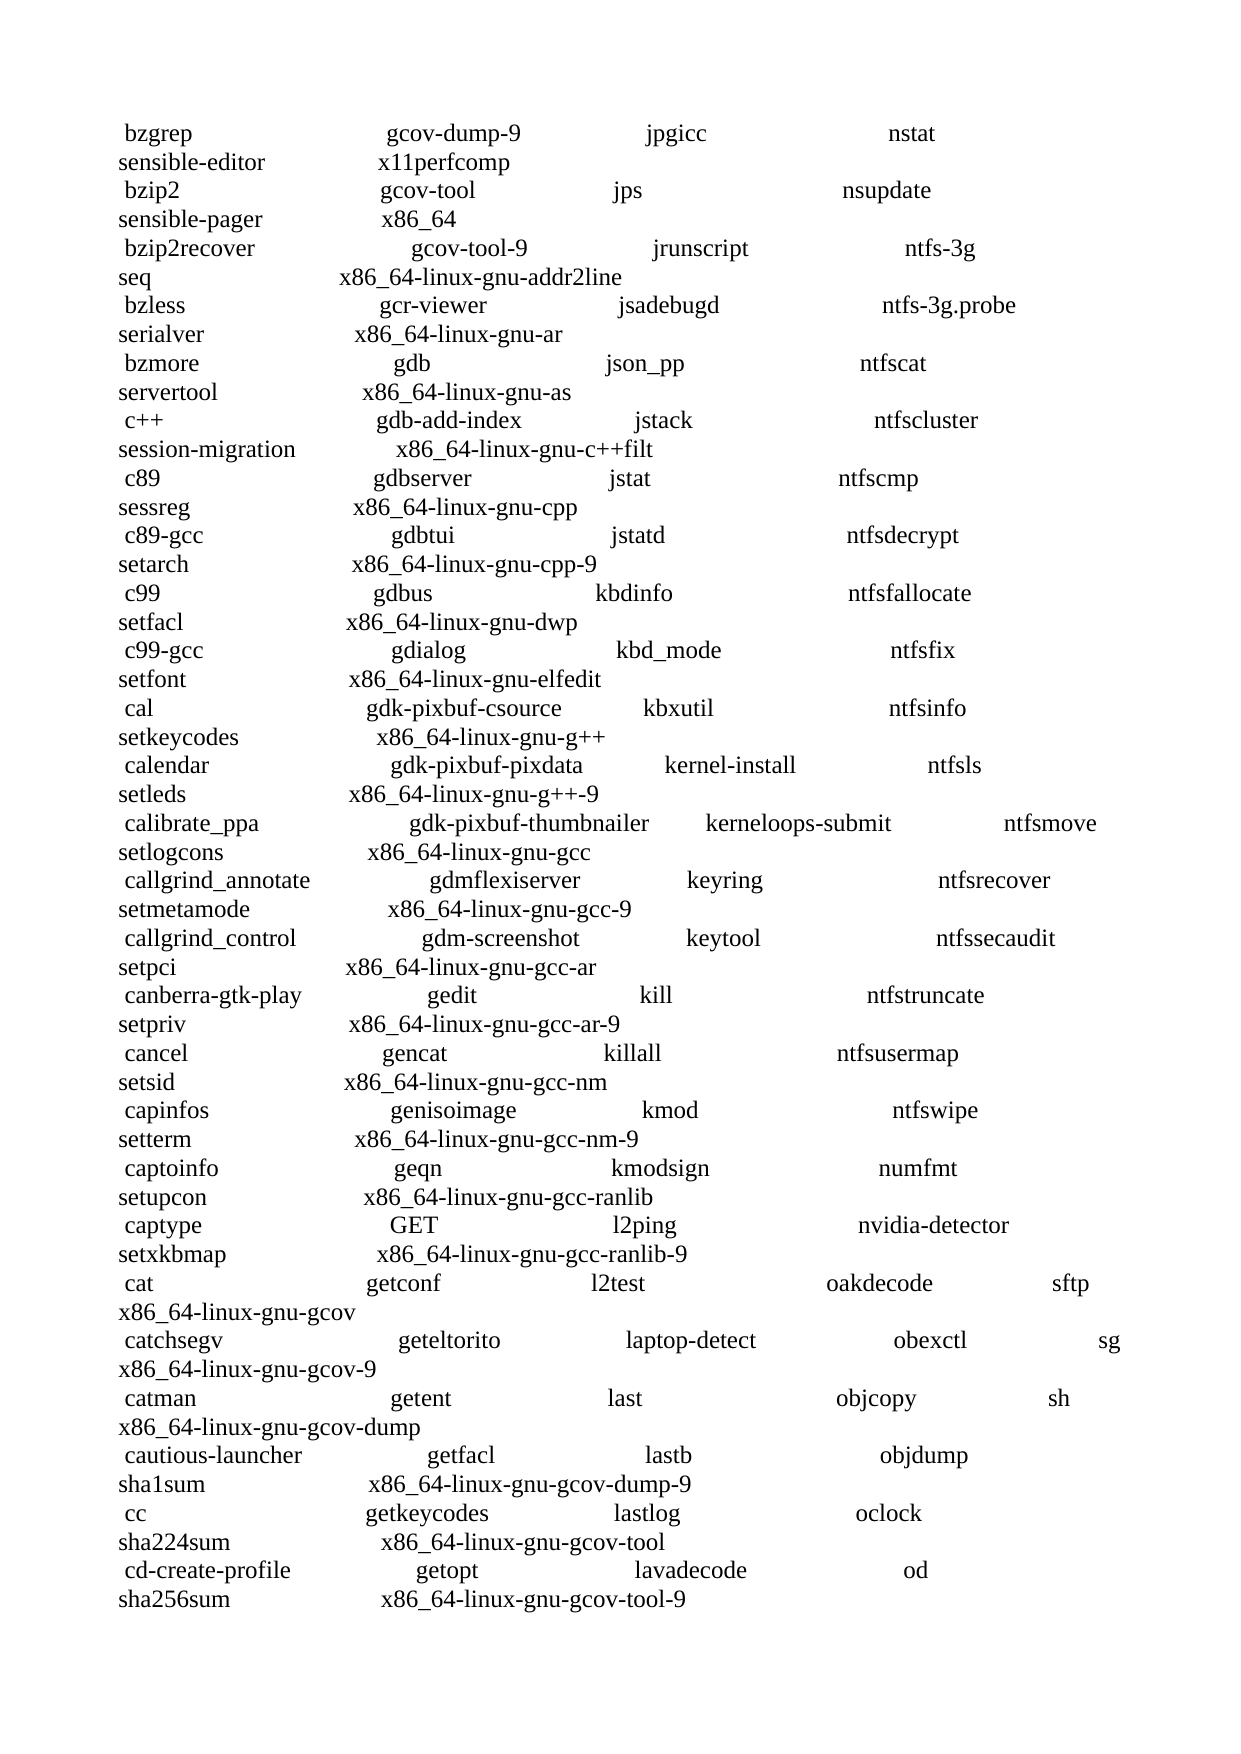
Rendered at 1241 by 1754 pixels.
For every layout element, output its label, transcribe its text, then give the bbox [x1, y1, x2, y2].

text cancel gencat killall ntfsusermap setsid x86_64-linux-gnu-gcc-nm [118, 1038, 1122, 1096]
text capinfos genisoimage kmod ntfswipe setterm x86_64-linux-gnu-gcc-nm-9 [118, 1096, 1122, 1153]
text catchsegv geteltorito laptop-detect obexctl sg x86_64-linux-gnu-gcov-9 [118, 1326, 1122, 1383]
text bzgrep gcov-dump-9 jpgicc nstat sensible-editor x11perfcomp [118, 118, 1122, 176]
text calendar gdk-pixbuf-pixdata kernel-install ntfsls setleds x86_64-linux-gnu-g++-9 [118, 751, 1122, 808]
text bzip2 gcov-tool jps nsupdate sensible-pager x86_64 [118, 176, 1122, 233]
text bzip2recover gcov-tool-9 jrunscript ntfs-3g seq x86_64-linux-gnu-addr2line [118, 233, 1122, 291]
text calibrate_ppa gdk-pixbuf-thumbnailer kerneloops-submit ntfsmove setlogcons x86_64-linux-gnu-gcc [118, 808, 1122, 866]
text c++ gdb-add-index jstack ntfscluster session-migration x86_64-linux-gnu-c++filt [118, 406, 1122, 463]
text c99-gcc gdialog kbd_mode ntfsfix setfont x86_64-linux-gnu-elfedit [118, 636, 1122, 693]
text cal gdk-pixbuf-csource kbxutil ntfsinfo setkeycodes x86_64-linux-gnu-g++ [118, 693, 1122, 751]
text canberra-gtk-play gedit kill ntfstruncate setpriv x86_64-linux-gnu-gcc-ar-9 [118, 981, 1122, 1038]
text callgrind_annotate gdmflexiserver keyring ntfsrecover setmetamode x86_64-linux-gnu-gcc-9 [118, 866, 1122, 923]
text catman getent last objcopy sh x86_64-linux-gnu-gcov-dump [118, 1383, 1122, 1441]
text c89-gcc gdbtui jstatd ntfsdecrypt setarch x86_64-linux-gnu-cpp-9 [118, 521, 1122, 578]
text cd-create-profile getopt lavadecode od sha256sum x86_64-linux-gnu-gcov-tool-9 [118, 1556, 1122, 1613]
text bzless gcr-viewer jsadebugd ntfs-3g.probe serialver x86_64-linux-gnu-ar [118, 291, 1122, 348]
text bzmore gdb json_pp ntfscat servertool x86_64-linux-gnu-as [118, 348, 1122, 406]
text cat getconf l2test oakdecode sftp x86_64-linux-gnu-gcov [118, 1268, 1122, 1326]
text cautious-launcher getfacl lastb objdump sha1sum x86_64-linux-gnu-gcov-dump-9 [118, 1441, 1122, 1498]
text cc getkeycodes lastlog oclock sha224sum x86_64-linux-gnu-gcov-tool [118, 1498, 1122, 1556]
text captoinfo geqn kmodsign numfmt setupcon x86_64-linux-gnu-gcc-ranlib [118, 1153, 1122, 1211]
text c89 gdbserver jstat ntfscmp sessreg x86_64-linux-gnu-cpp [118, 463, 1122, 521]
text c99 gdbus kbdinfo ntfsfallocate setfacl x86_64-linux-gnu-dwp [118, 578, 1122, 636]
text captype GET l2ping nvidia-detector setxkbmap x86_64-linux-gnu-gcc-ranlib-9 [118, 1211, 1122, 1268]
text callgrind_control gdm-screenshot keytool ntfssecaudit setpci x86_64-linux-gnu-gcc-ar [118, 923, 1122, 981]
